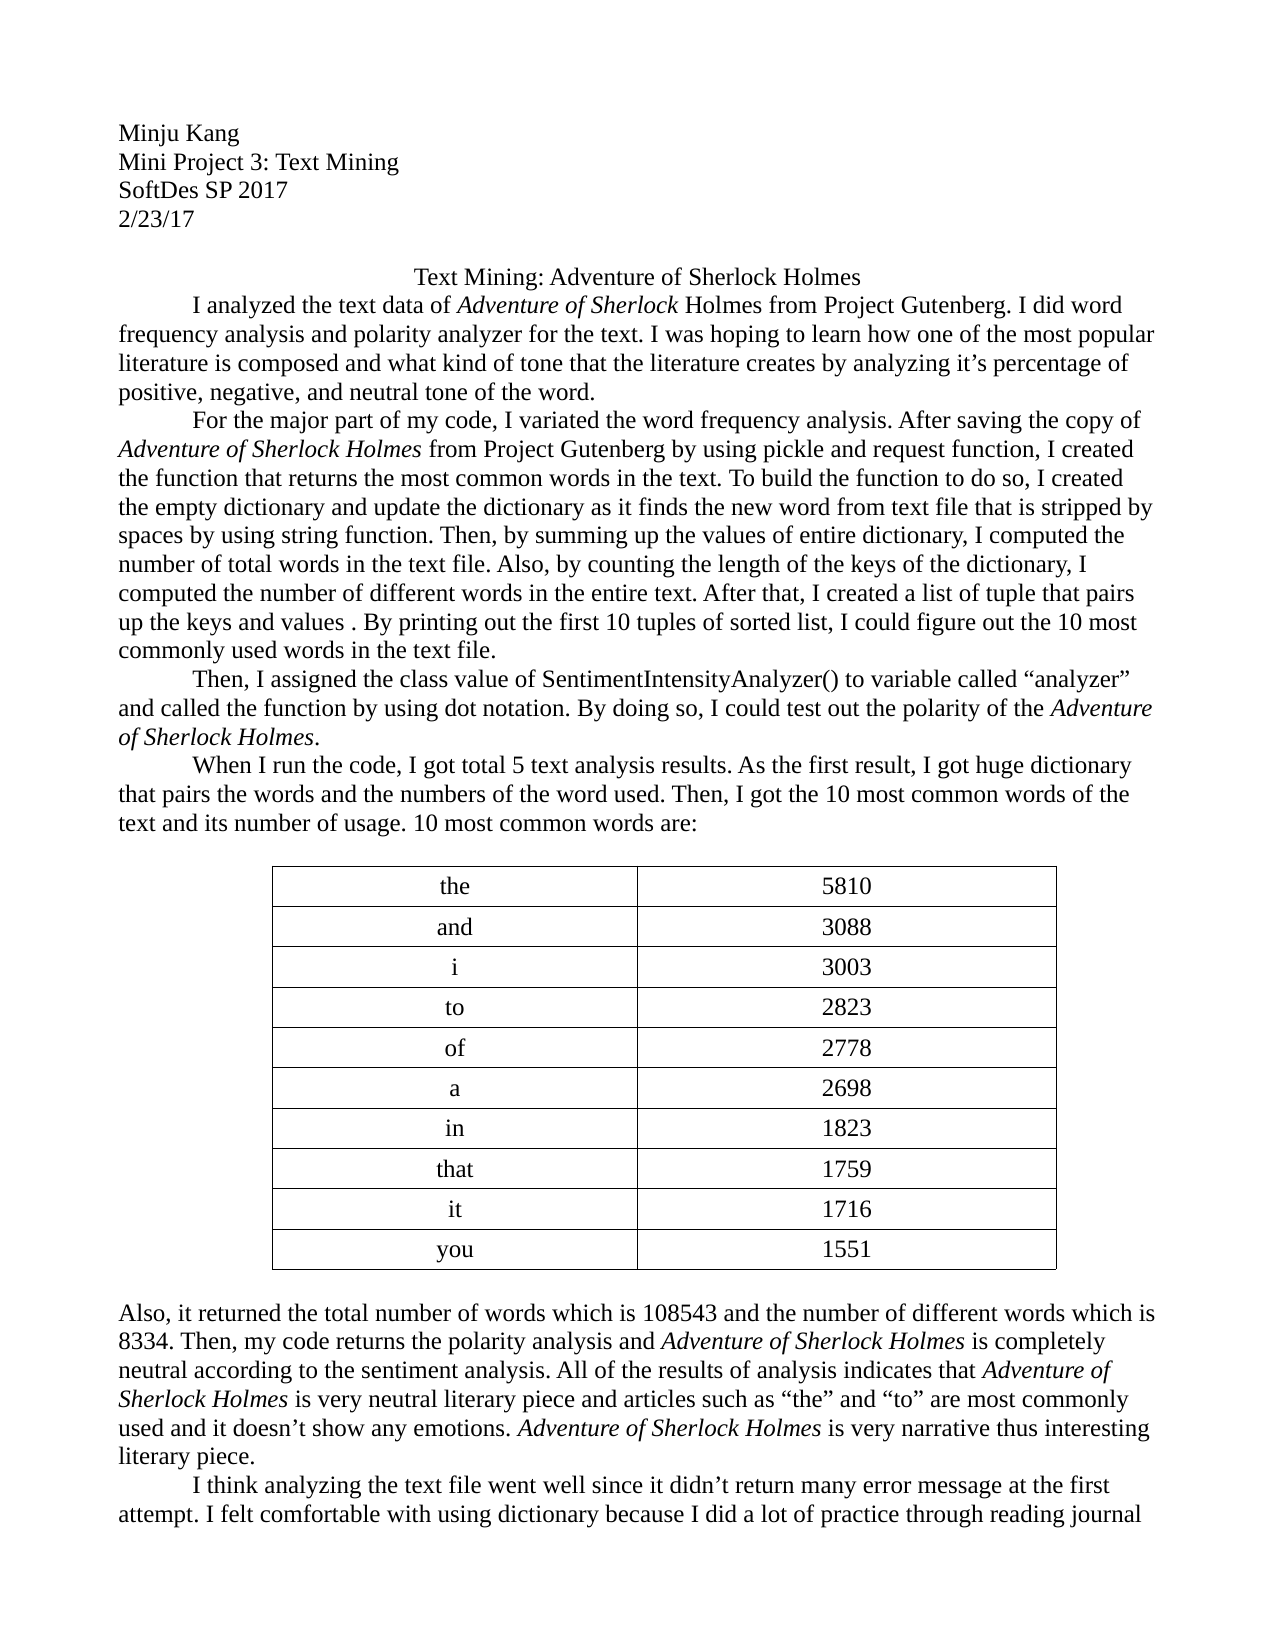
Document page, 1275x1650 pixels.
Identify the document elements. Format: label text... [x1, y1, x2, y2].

text Also, it returned the total number of words which is 108543 and the number of different words which is 8334. Then, my code returns the polarity analysis and Adventure of Sherlock Holmes is completely neutral according to the sentiment analysis. All of the results of analysis indicates that Adventure of Sherlock Holmes is very neutral literary piece and articles such as “the” and “to” are most commonly used and it doesn’t show any emotions. Adventure of Sherlock Holmes is very narrative thus interesting literary piece. [118, 1298, 1157, 1470]
table_header 5810 [638, 867, 1056, 906]
table_cell 3088 [638, 907, 1056, 946]
table_cell 2778 [638, 1028, 1056, 1067]
table_cell it [273, 1189, 637, 1228]
text I think analyzing the text file went well since it didn’t return many error message at the first attempt. I felt comfortable with using dictionary because I did a lot of practice through reading journal [118, 1470, 1157, 1528]
text I analyzed the text data of Adventure of Sherlock Holmes from Project Gutenberg. I did word frequency analysis and polarity analyzer for the text. I was hoping to learn how one of the most popular literature is composed and what kind of tone that the literature creates by analyzing it’s percentage of positive, negative, and neutral tone of the word. [118, 291, 1157, 406]
table_cell in [273, 1109, 637, 1148]
text 2/23/17 [118, 204, 1157, 233]
text Minju Kang [118, 118, 1157, 147]
table_cell 1716 [638, 1189, 1056, 1228]
table_cell that [273, 1149, 637, 1188]
table_cell of [273, 1028, 637, 1067]
table_header the [273, 867, 637, 906]
table_cell and [273, 907, 637, 946]
table_cell 2823 [638, 988, 1056, 1027]
table_cell 1551 [638, 1230, 1056, 1269]
text Then, I assigned the class value of SentimentIntensityAnalyzer() to variable called “analyzer” and called the function by using dot notation. By doing so, I could test out the polarity of the Adventure of Sherlock Holmes. [118, 664, 1157, 751]
table_cell i [273, 947, 637, 987]
text SoftDes SP 2017 [118, 176, 1157, 204]
table_cell 1759 [638, 1149, 1056, 1188]
table_cell 3003 [638, 947, 1056, 987]
text Text Mining: Adventure of Sherlock Holmes [118, 262, 1157, 291]
text When I run the code, I got total 5 text analysis results. As the first result, I got huge dictionary that pairs the words and the numbers of the word used. Then, I got the 10 most common words of the text and its number of usage. 10 most common words are: [118, 751, 1157, 837]
text For the major part of my code, I variated the word frequency analysis. After saving the copy of Adventure of Sherlock Holmes from Project Gutenberg by using pickle and request function, I created the function that returns the most common words in the text. To build the function to do so, I created the empty dictionary and update the dictionary as it finds the new word from text file that is stripped by spaces by using string function. Then, by summing up the values of entire dictionary, I computed the number of total words in the text file. Also, by counting the length of the keys of the dictionary, I computed the number of different words in the entire text. After that, I created a list of tuple that pairs up the keys and values . By printing out the first 10 tuples of sorted list, I could figure out the 10 most commonly used words in the text file. [118, 406, 1157, 664]
table_cell 2698 [638, 1068, 1056, 1107]
table_cell a [273, 1068, 637, 1107]
text Mini Project 3: Text Mining [118, 147, 1157, 176]
table_cell to [273, 988, 637, 1027]
table_cell you [273, 1230, 637, 1269]
table_cell 1823 [638, 1109, 1056, 1148]
